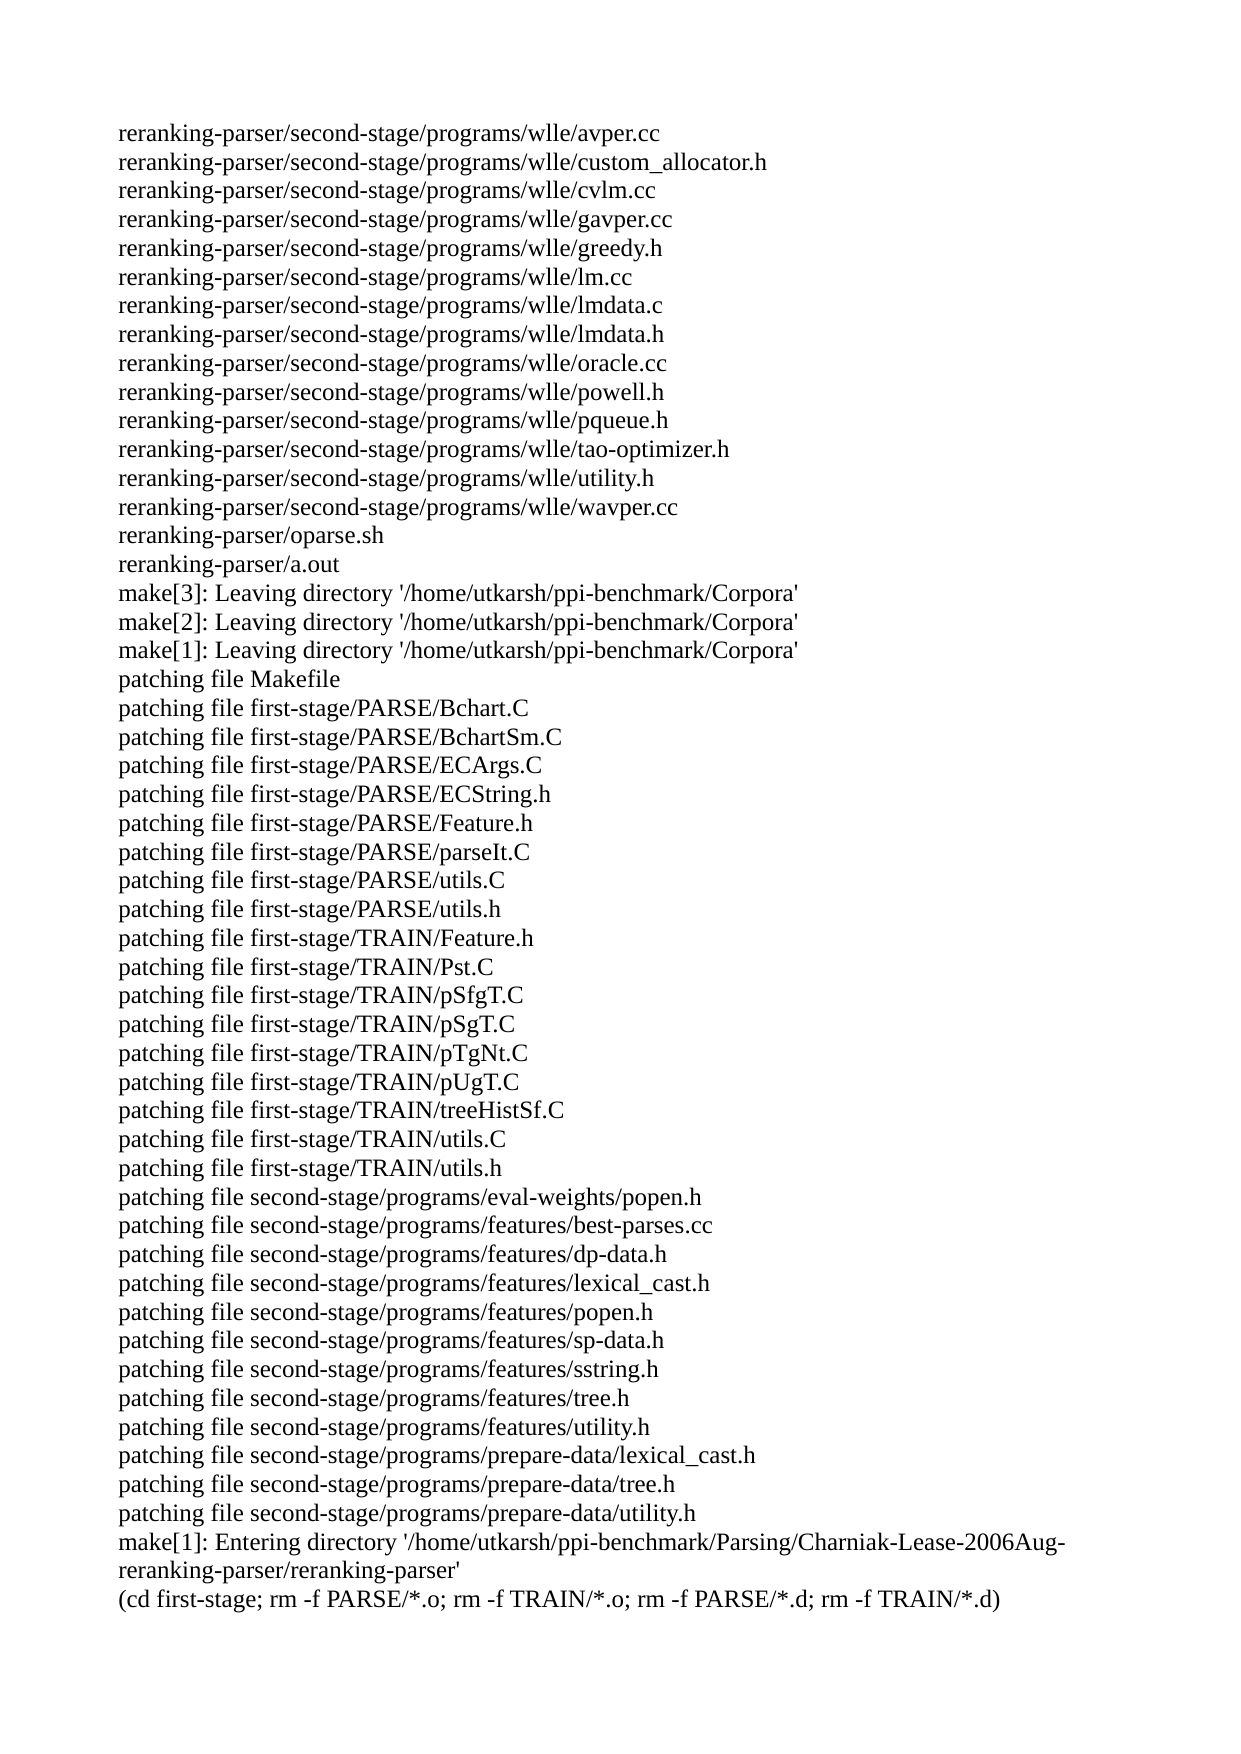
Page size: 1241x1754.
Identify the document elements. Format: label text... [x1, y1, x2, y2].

text patching file second-stage/programs/prepare-data/utility.h [118, 1498, 1122, 1527]
text patching file second-stage/programs/features/lexical_cast.h [118, 1268, 1122, 1297]
text patching file first-stage/PARSE/ECArgs.C [118, 751, 1122, 779]
text reranking-parser/second-stage/programs/wlle/pqueue.h [118, 406, 1122, 434]
text reranking-parser/second-stage/programs/wlle/greedy.h [118, 233, 1122, 262]
text patching file first-stage/PARSE/utils.C [118, 866, 1122, 894]
text make[3]: Leaving directory '/home/utkarsh/ppi-benchmark/Corpora' [118, 578, 1122, 607]
text patching file first-stage/PARSE/Feature.h [118, 808, 1122, 837]
text patching file first-stage/TRAIN/utils.h [118, 1153, 1122, 1182]
text reranking-parser/second-stage/programs/wlle/custom_allocator.h [118, 147, 1122, 176]
text patching file first-stage/TRAIN/Feature.h [118, 923, 1122, 952]
text reranking-parser/oparse.sh [118, 521, 1122, 549]
text reranking-parser/second-stage/programs/wlle/lmdata.h [118, 319, 1122, 348]
text reranking-parser/second-stage/programs/wlle/gavper.cc [118, 204, 1122, 233]
text patching file first-stage/TRAIN/pTgNt.C [118, 1038, 1122, 1067]
text reranking-parser/second-stage/programs/wlle/cvlm.cc [118, 176, 1122, 204]
text patching file second-stage/programs/eval-weights/popen.h [118, 1182, 1122, 1211]
text patching file first-stage/PARSE/ECString.h [118, 779, 1122, 808]
text reranking-parser/second-stage/programs/wlle/oracle.cc [118, 348, 1122, 377]
text patching file first-stage/PARSE/utils.h [118, 894, 1122, 923]
text patching file first-stage/TRAIN/pSgT.C [118, 1009, 1122, 1038]
text patching file first-stage/TRAIN/pUgT.C [118, 1067, 1122, 1096]
text patching file second-stage/programs/features/utility.h [118, 1412, 1122, 1441]
text patching file first-stage/TRAIN/treeHistSf.C [118, 1096, 1122, 1124]
text patching file second-stage/programs/features/popen.h [118, 1297, 1122, 1326]
text make[1]: Leaving directory '/home/utkarsh/ppi-benchmark/Corpora' [118, 636, 1122, 664]
text patching file second-stage/programs/prepare-data/lexical_cast.h [118, 1441, 1122, 1469]
text patching file second-stage/programs/features/sp-data.h [118, 1326, 1122, 1354]
text reranking-parser/second-stage/programs/wlle/avper.cc [118, 118, 1122, 147]
text reranking-parser/second-stage/programs/wlle/lm.cc [118, 262, 1122, 291]
text reranking-parser/second-stage/programs/wlle/powell.h [118, 377, 1122, 406]
text reranking-parser/second-stage/programs/wlle/utility.h [118, 463, 1122, 492]
text patching file second-stage/programs/prepare-data/tree.h [118, 1469, 1122, 1498]
text reranking-parser/second-stage/programs/wlle/lmdata.c [118, 291, 1122, 319]
text patching file second-stage/programs/features/best-parses.cc [118, 1211, 1122, 1239]
text patching file second-stage/programs/features/tree.h [118, 1383, 1122, 1412]
text reranking-parser/a.out [118, 549, 1122, 578]
text patching file second-stage/programs/features/sstring.h [118, 1354, 1122, 1383]
text patching file first-stage/TRAIN/Pst.C [118, 952, 1122, 981]
text patching file first-stage/PARSE/Bchart.C [118, 693, 1122, 722]
text patching file first-stage/TRAIN/pSfgT.C [118, 981, 1122, 1009]
text patching file first-stage/PARSE/parseIt.C [118, 837, 1122, 866]
text patching file Makefile [118, 664, 1122, 693]
text (cd first-stage; rm -f PARSE/*.o; rm -f TRAIN/*.o; rm -f PARSE/*.d; rm -f TRAIN/*.d) [118, 1584, 1122, 1613]
text make[2]: Leaving directory '/home/utkarsh/ppi-benchmark/Corpora' [118, 607, 1122, 636]
text reranking-parser/second-stage/programs/wlle/wavper.cc [118, 492, 1122, 521]
text make[1]: Entering directory '/home/utkarsh/ppi-benchmark/Parsing/Charniak-Lease-2006Aug-reranking-parser/reranking-parser' [118, 1527, 1122, 1584]
text patching file first-stage/TRAIN/utils.C [118, 1124, 1122, 1153]
text reranking-parser/second-stage/programs/wlle/tao-optimizer.h [118, 434, 1122, 463]
text patching file first-stage/PARSE/BchartSm.C [118, 722, 1122, 751]
text patching file second-stage/programs/features/dp-data.h [118, 1239, 1122, 1268]
